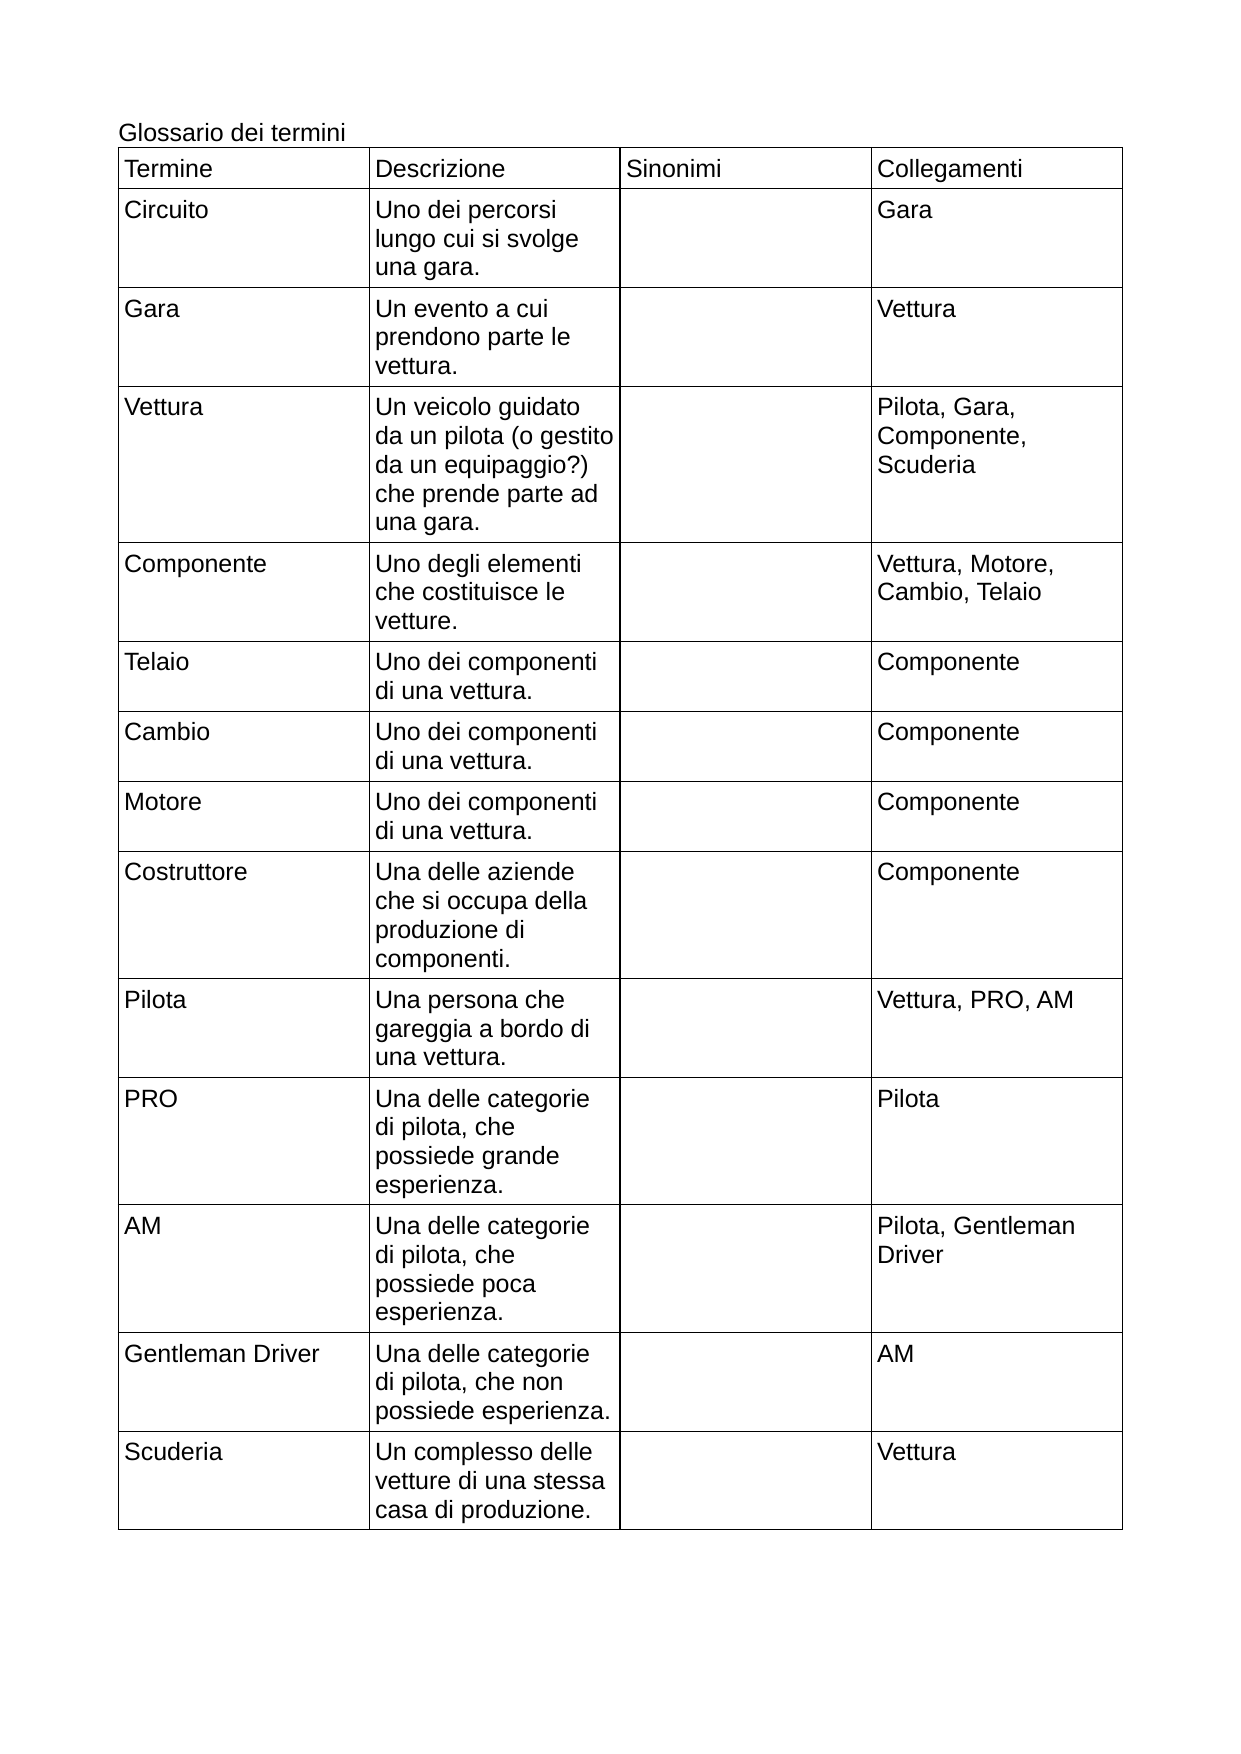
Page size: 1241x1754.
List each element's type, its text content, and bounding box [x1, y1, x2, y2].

table_cell Vettura [872, 1432, 1122, 1529]
table_cell [621, 642, 871, 711]
table_cell Uno dei percorsi lungo cui si svolge una gara. [370, 189, 619, 287]
table_cell Scuderia [119, 1432, 369, 1529]
table_cell [621, 852, 871, 978]
table_cell Vettura [119, 387, 369, 542]
table_cell Uno degli elementi che costituisce le vetture. [370, 543, 619, 641]
table_cell Uno dei componenti di una vettura. [370, 782, 619, 851]
table_cell [621, 543, 871, 641]
table_cell Una delle aziende che si occupa della produzione di componenti. [370, 852, 619, 978]
table_header Collegamenti [872, 148, 1122, 188]
table_header Sinonimi [621, 148, 871, 188]
table_cell [621, 1205, 871, 1332]
table_cell Componente [119, 543, 369, 641]
table_cell AM [119, 1205, 369, 1332]
table_cell Vettura [872, 288, 1122, 386]
table_cell Un evento a cui prendono parte le vettura. [370, 288, 619, 386]
table_cell [621, 189, 871, 287]
table_cell [621, 387, 871, 542]
table_cell Gentleman Driver [119, 1333, 369, 1431]
table_cell Una persona che gareggia a bordo di una vettura. [370, 979, 619, 1077]
table_cell Pilota, Gentleman Driver [872, 1205, 1122, 1332]
table_cell [621, 1078, 871, 1204]
table_cell Vettura, PRO, AM [872, 979, 1122, 1077]
table_cell Uno dei componenti di una vettura. [370, 642, 619, 711]
table_cell Un complesso delle vetture di una stessa casa di produzione. [370, 1432, 619, 1529]
table_cell Una delle categorie di pilota, che non possiede esperienza. [370, 1333, 619, 1431]
table_cell [621, 1333, 871, 1431]
table_cell Motore [119, 782, 369, 851]
table_cell Pilota, Gara, Componente, Scuderia [872, 387, 1122, 542]
table_cell AM [872, 1333, 1122, 1431]
table_cell Una delle categorie di pilota, che possiede poca esperienza. [370, 1205, 619, 1332]
table_cell Costruttore [119, 852, 369, 978]
table_cell Una delle categorie di pilota, che possiede grande esperienza. [370, 1078, 619, 1204]
table_cell Componente [872, 782, 1122, 851]
table_cell PRO [119, 1078, 369, 1204]
table_cell Gara [872, 189, 1122, 287]
table_cell Uno dei componenti di una vettura. [370, 712, 619, 781]
table_header Descrizione [370, 148, 619, 188]
table_cell Cambio [119, 712, 369, 781]
table_cell Pilota [119, 979, 369, 1077]
table_cell [621, 288, 871, 386]
table_cell Pilota [872, 1078, 1122, 1204]
table_cell Componente [872, 712, 1122, 781]
table_cell Componente [872, 642, 1122, 711]
table_cell [621, 712, 871, 781]
table_cell Componente [872, 852, 1122, 978]
table_cell [621, 1432, 871, 1529]
table_cell Vettura, Motore, Cambio, Telaio [872, 543, 1122, 641]
text Glossario dei termini [118, 118, 1122, 147]
table_cell Circuito [119, 189, 369, 287]
table_cell Telaio [119, 642, 369, 711]
table_header Termine [119, 148, 369, 188]
table_cell [621, 782, 871, 851]
table_cell Gara [119, 288, 369, 386]
table_cell [621, 979, 871, 1077]
table_cell Un veicolo guidato da un pilota (o gestito da un equipaggio?) che prende parte ad una gara. [370, 387, 619, 542]
